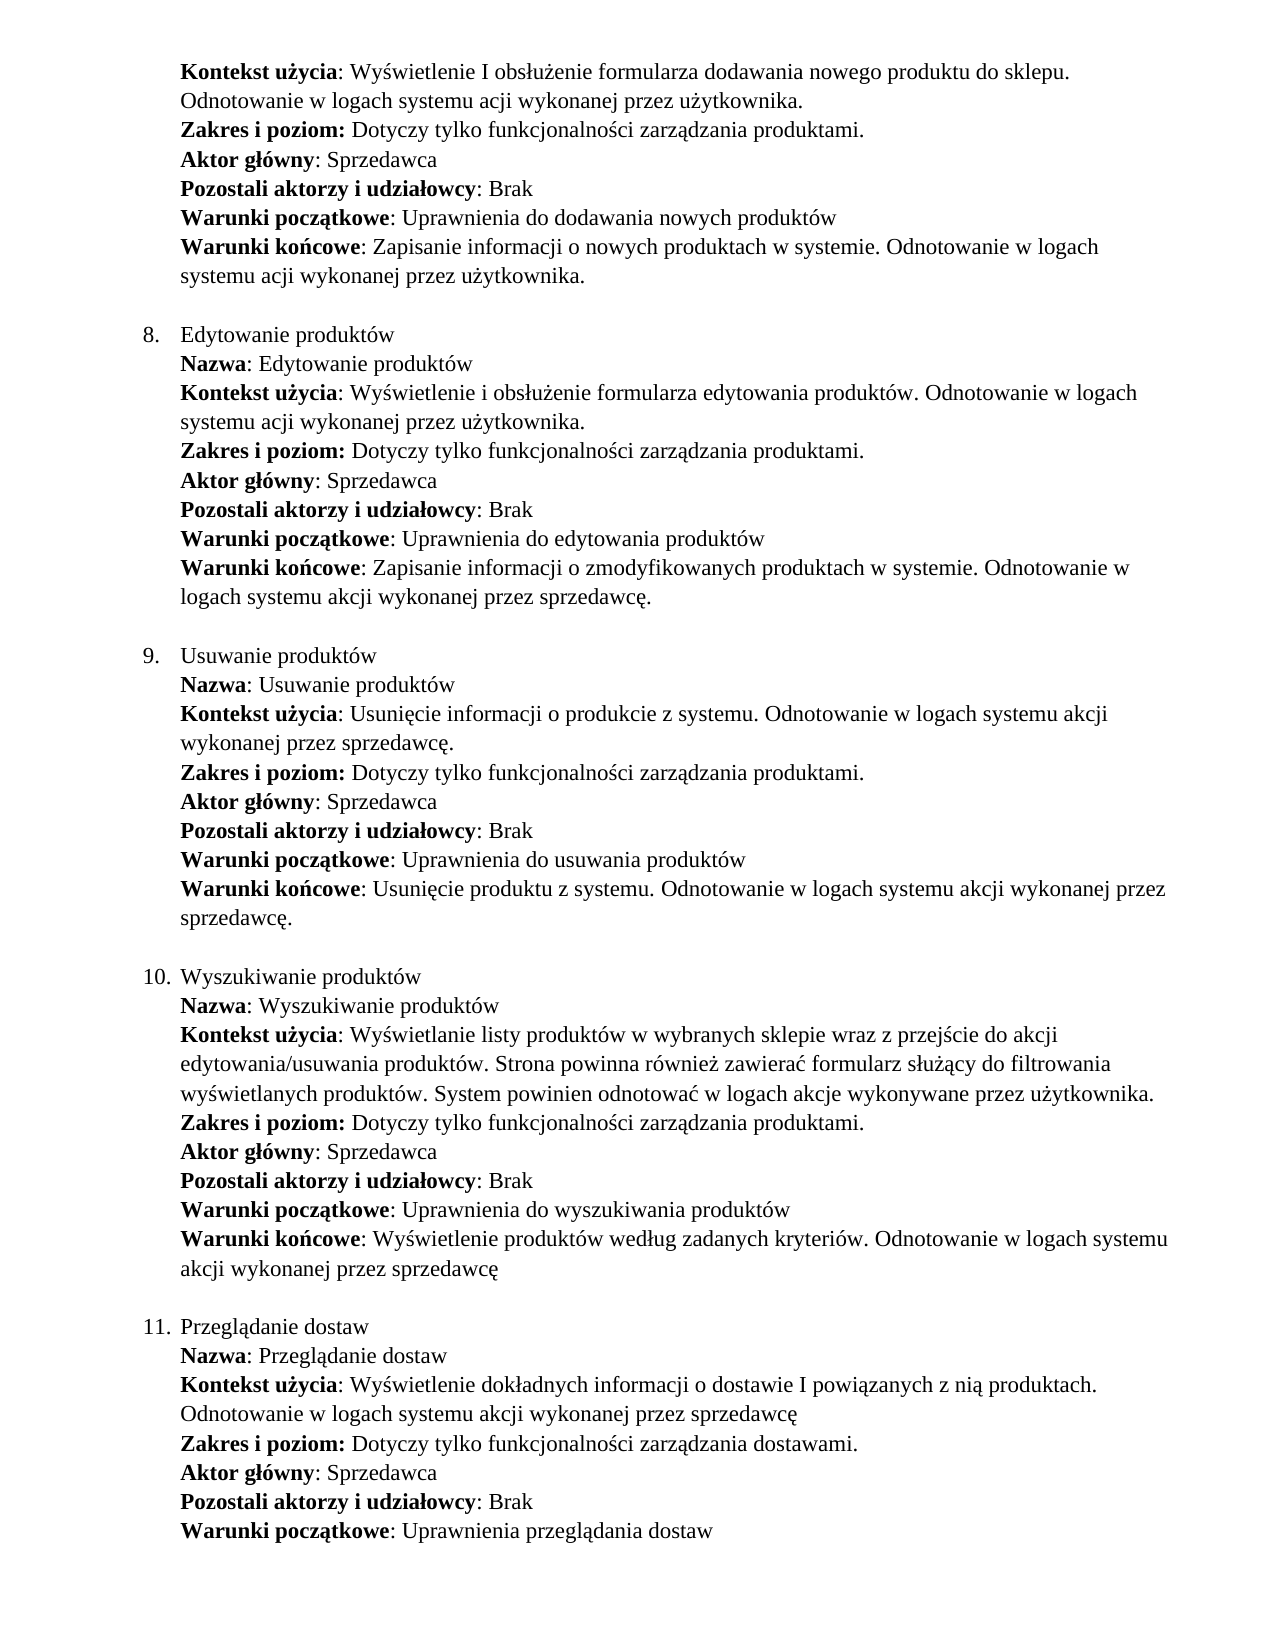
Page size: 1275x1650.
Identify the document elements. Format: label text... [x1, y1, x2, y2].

text Pozostali aktorzy i udziałowcy: Brak [180, 176, 1170, 201]
list Edytowanie produktów [143, 322, 1170, 347]
text Warunki końcowe: Zapisanie informacji o nowych produktach w systemie. Odnotowanie w logach systemu acji wykonanej przez użytkownika. [180, 234, 1170, 289]
text Nazwa: Edytowanie produktów [180, 351, 1170, 376]
text Zakres i poziom: Dotyczy tylko funkcjonalności zarządzania produktami. [180, 438, 1170, 464]
text Pozostali aktorzy i udziałowcy: Brak [180, 1168, 1170, 1193]
text Warunki początkowe: Uprawnienia do usuwania produktów [180, 847, 1170, 872]
text Warunki końcowe: Zapisanie informacji o zmodyfikowanych produktach w systemie. Odnotowanie w logach systemu akcji wykonanej przez sprzedawcę. [180, 555, 1170, 610]
text Pozostali aktorzy i udziałowcy: Brak [180, 497, 1170, 522]
text Warunki początkowe: Uprawnienia przeglądania dostaw [180, 1518, 1170, 1543]
text Pozostali aktorzy i udziałowcy: Brak [180, 818, 1170, 843]
list Wyszukiwanie produktów [143, 964, 1170, 989]
text Aktor główny: Sprzedawca [180, 468, 1170, 493]
text Aktor główny: Sprzedawca [180, 1139, 1170, 1164]
text Kontekst użycia: Wyświetlenie dokładnych informacji o dostawie I powiązanych z nią produktach. Odnotowanie w logach systemu akcji wykonanej przez sprzedawcę [180, 1372, 1170, 1427]
text Nazwa: Wyszukiwanie produktów [180, 993, 1170, 1018]
text Kontekst użycia: Wyświetlanie listy produktów w wybranych sklepie wraz z przejście do akcji edytowania/usuwania produktów. Strona powinna również zawierać formularz służący do filtrowania wyświetlanych produktów. System powinien odnotować w logach akcje wykonywane przez użytkownika. [180, 1022, 1170, 1106]
text Warunki początkowe: Uprawnienia do dodawania nowych produktów [180, 205, 1170, 230]
text Warunki końcowe: Usunięcie produktu z systemu. Odnotowanie w logach systemu akcji wykonanej przez sprzedawcę. [180, 876, 1170, 931]
list Przeglądanie dostaw [143, 1314, 1170, 1339]
text Kontekst użycia: Wyświetlenie I obsłużenie formularza dodawania nowego produktu do sklepu. Odnotowanie w logach systemu acji wykonanej przez użytkownika. [180, 59, 1170, 114]
text Zakres i poziom: Dotyczy tylko funkcjonalności zarządzania produktami. [180, 759, 1170, 785]
text Kontekst użycia: Usunięcie informacji o produkcie z systemu. Odnotowanie w logach systemu akcji wykonanej przez sprzedawcę. [180, 701, 1170, 756]
text Warunki końcowe: Wyświetlenie produktów według zadanych kryteriów. Odnotowanie w logach systemu akcji wykonanej przez sprzedawcę [180, 1226, 1170, 1281]
text Nazwa: Usuwanie produktów [180, 672, 1170, 697]
text Zakres i poziom: Dotyczy tylko funkcjonalności zarządzania produktami. [180, 1110, 1170, 1135]
text Aktor główny: Sprzedawca [180, 789, 1170, 814]
text Warunki początkowe: Uprawnienia do wyszukiwania produktów [180, 1197, 1170, 1223]
text Aktor główny: Sprzedawca [180, 1460, 1170, 1485]
text Pozostali aktorzy i udziałowcy: Brak [180, 1489, 1170, 1514]
text Aktor główny: Sprzedawca [180, 147, 1170, 172]
list Usuwanie produktów [143, 643, 1170, 668]
text Nazwa: Przeglądanie dostaw [180, 1343, 1170, 1368]
text Kontekst użycia: Wyświetlenie i obsłużenie formularza edytowania produktów. Odnotowanie w logach systemu acji wykonanej przez użytkownika. [180, 380, 1170, 435]
text Zakres i poziom: Dotyczy tylko funkcjonalności zarządzania produktami. [180, 117, 1170, 143]
text Zakres i poziom: Dotyczy tylko funkcjonalności zarządzania dostawami. [180, 1431, 1170, 1456]
text Warunki początkowe: Uprawnienia do edytowania produktów [180, 526, 1170, 551]
